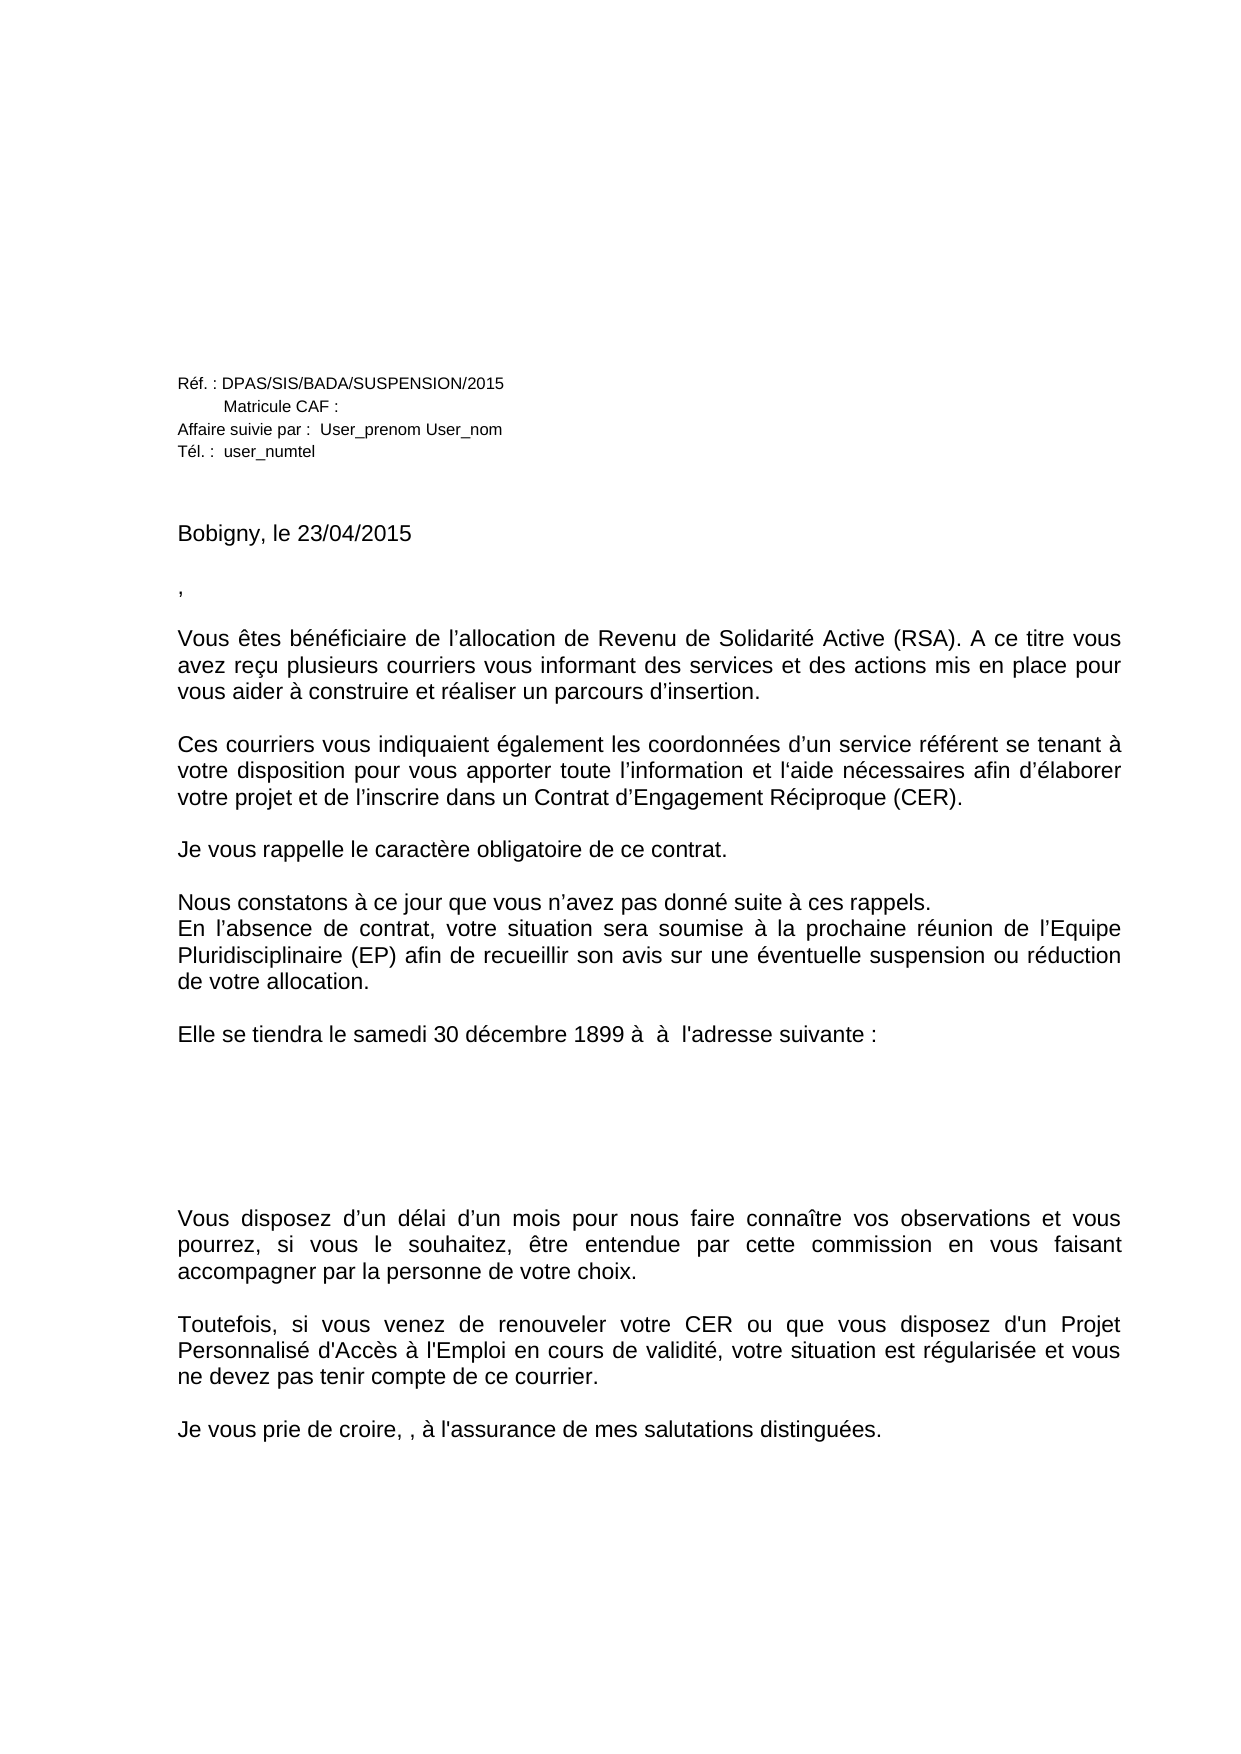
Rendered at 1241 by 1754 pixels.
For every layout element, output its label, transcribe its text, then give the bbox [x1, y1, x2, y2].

text Vous disposez d’un délai d’un mois pour nous faire connaître vos observations et vous pourrez, si vous le souhaitez, être entendue par cette commission en vous faisant accompagner par la personne de votre choix. [177, 1205, 1122, 1284]
text Toutefois, si vous venez de renouveler votre CER ou que vous disposez d'un Projet Personnalisé d'Accès à l'Emploi en cours de validité, votre situation est régularisée et vous ne devez pas tenir compte de ce courrier. [177, 1311, 1122, 1389]
text Je vous rappelle le caractère obligatoire de ce contrat. [177, 836, 1122, 862]
table_cell [650, 371, 1122, 546]
table_header [177, 233, 649, 271]
text Elle se tiendra le samedi 30 décembre 1899 à à l'adresse suivante : [177, 1021, 1122, 1047]
table_header [650, 233, 1122, 271]
text , [177, 573, 1122, 599]
table_cell [650, 271, 1122, 371]
text Je vous prie de croire, , à l'assurance de mes salutations distinguées. [177, 1416, 1122, 1442]
text Ces courriers vous indiquaient également les coordonnées d’un service référent se tenant à votre disposition pour vous apporter toute l’information et l‘aide nécessaires afin d’élaborer votre projet et de l’inscrire dans un Contrat d’Engagement Réciproque (CER). [177, 731, 1122, 810]
text En l’absence de contrat, votre situation sera soumise à la prochaine réunion de l’Equipe Pluridisciplinaire (EP) afin de recueillir son avis sur une éventuelle suspension ou réduction de votre allocation. [177, 915, 1122, 994]
text Vous êtes bénéficiaire de l’allocation de Revenu de Solidarité Active (RSA). A ce titre vous avez reçu plusieurs courriers vous informant des services et des actions mis en place pour vous aider à construire et réaliser un parcours d’insertion. [177, 625, 1122, 704]
text Nous constatons à ce jour que vous n’avez pas donné suite à ces rappels. [177, 889, 1122, 915]
table_cell [177, 271, 649, 371]
table_cell Réf. : DPAS/SIS/BADA/SUSPENSION/2015 Matricule CAF : Affaire suivie par : user_prenom user_nom Tél. : user_numtel Bobigny, le 23/04/2015 [177, 371, 649, 546]
